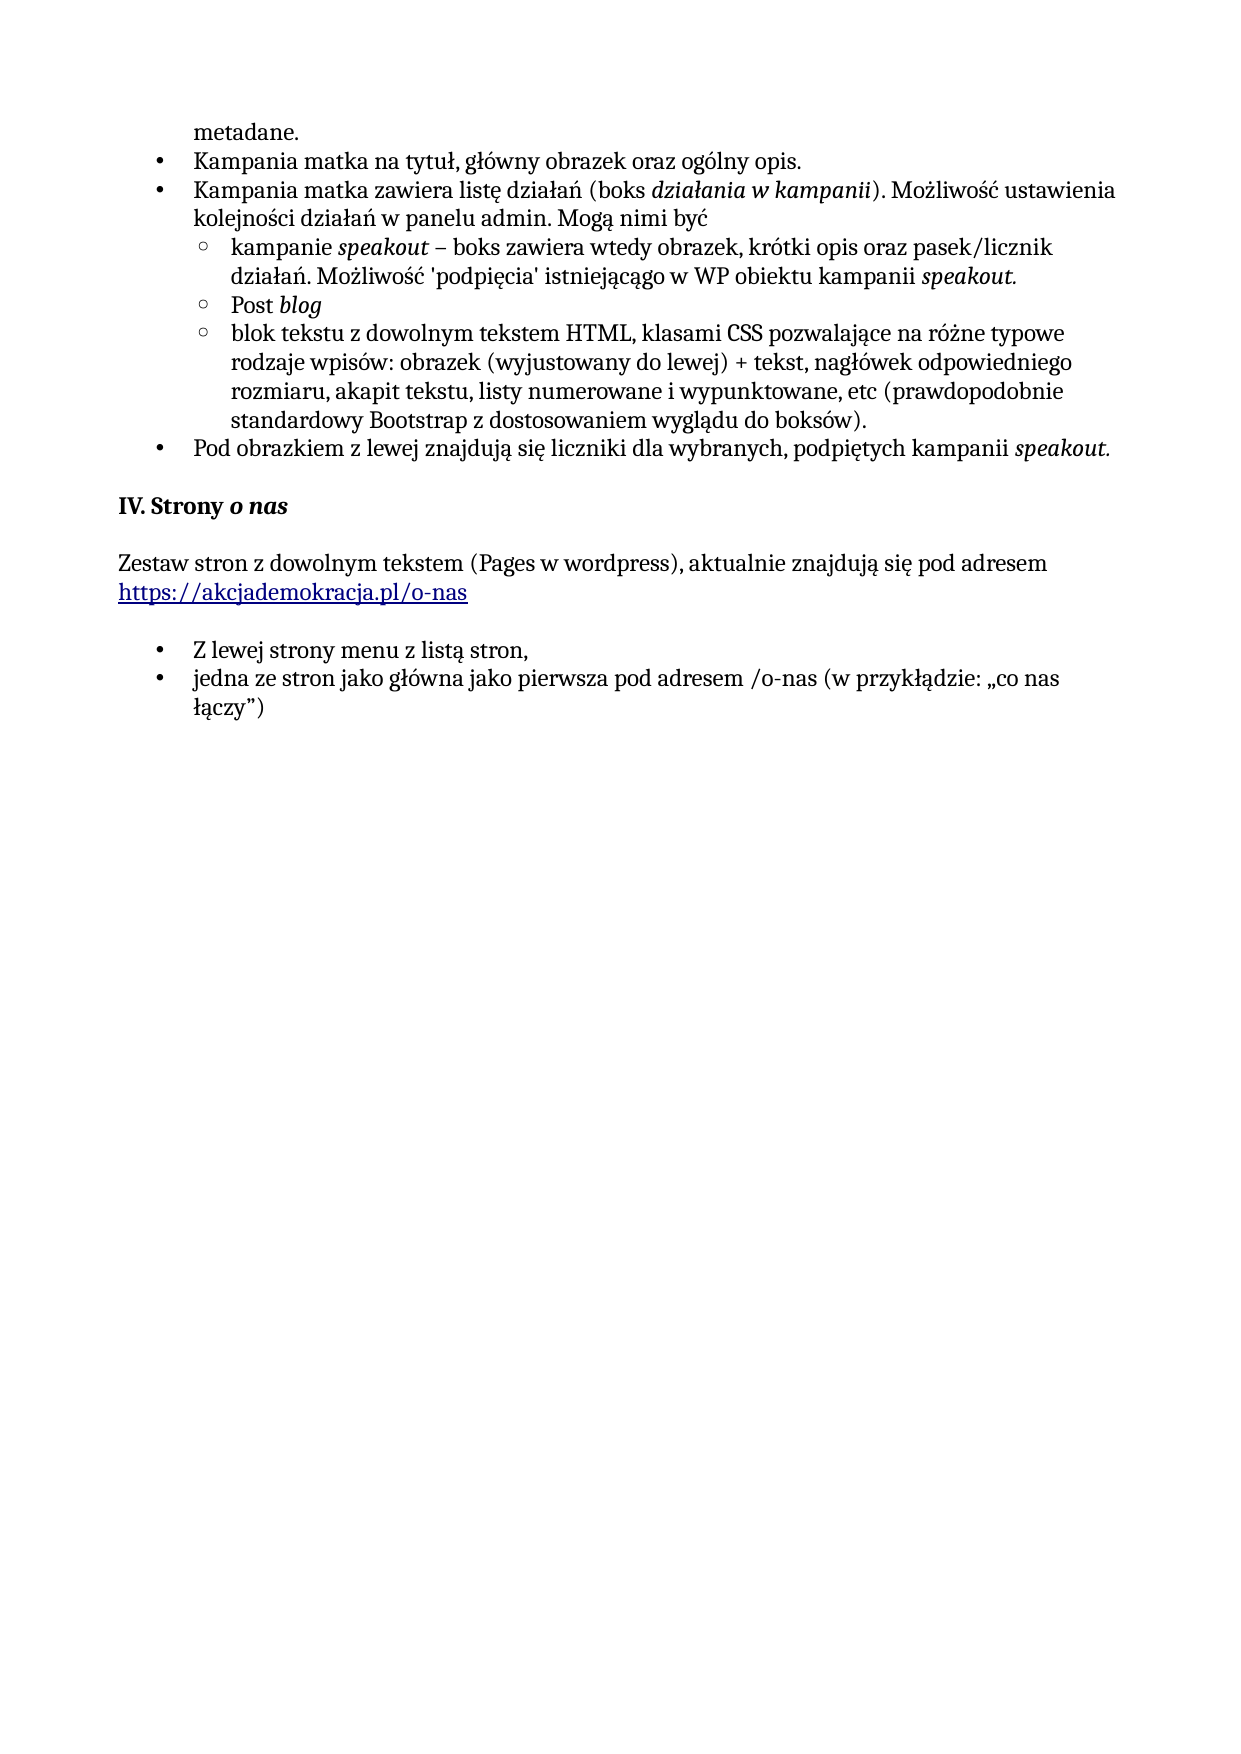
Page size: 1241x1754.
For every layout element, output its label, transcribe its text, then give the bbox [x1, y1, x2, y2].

list Kampania matka na tytuł, główny obrazek oraz ogólny opis. [156, 147, 1122, 176]
list jedna ze stron jako główna jako pierwsza pod adresem /o-nas (w przykłądzie: „co nas łączy”) [156, 664, 1122, 722]
list Post blog [193, 291, 1122, 319]
list blok tekstu z dowolnym tekstem HTML, klasami CSS pozwalające na różne typowe rodzaje wpisów: obrazek (wyjustowany do lewej) + tekst, nagłówek odpowiedniego rozmiaru, akapit tekstu, listy numerowane i wypunktowane, etc (prawdopodobnie standardowy Bootstrap z dostosowaniem wyglądu do boksów). [193, 319, 1122, 434]
text Zestaw stron z dowolnym tekstem (Pages w wordpress), aktualnie znajdują się pod adresem https://akcjademokracja.pl/o-nas [118, 549, 1122, 607]
list Z lewej strony menu z listą stron, [156, 636, 1122, 664]
list Kampania matka zawiera listę działań (boks działania w kampanii). Możliwość ustawienia kolejności działań w panelu admin. Mogą nimi być [156, 176, 1122, 233]
list Pod obrazkiem z lewej znajdują się liczniki dla wybranych, podpiętych kampanii speakout. [156, 434, 1122, 463]
text IV. Strony o nas [118, 492, 1122, 521]
list kampanie speakout – boks zawiera wtedy obrazek, krótki opis oraz pasek/licznik działań. Możliwość 'podpięcia' istniejącągo w WP obiektu kampanii speakout. [193, 233, 1122, 291]
list metadane. [156, 118, 1122, 147]
